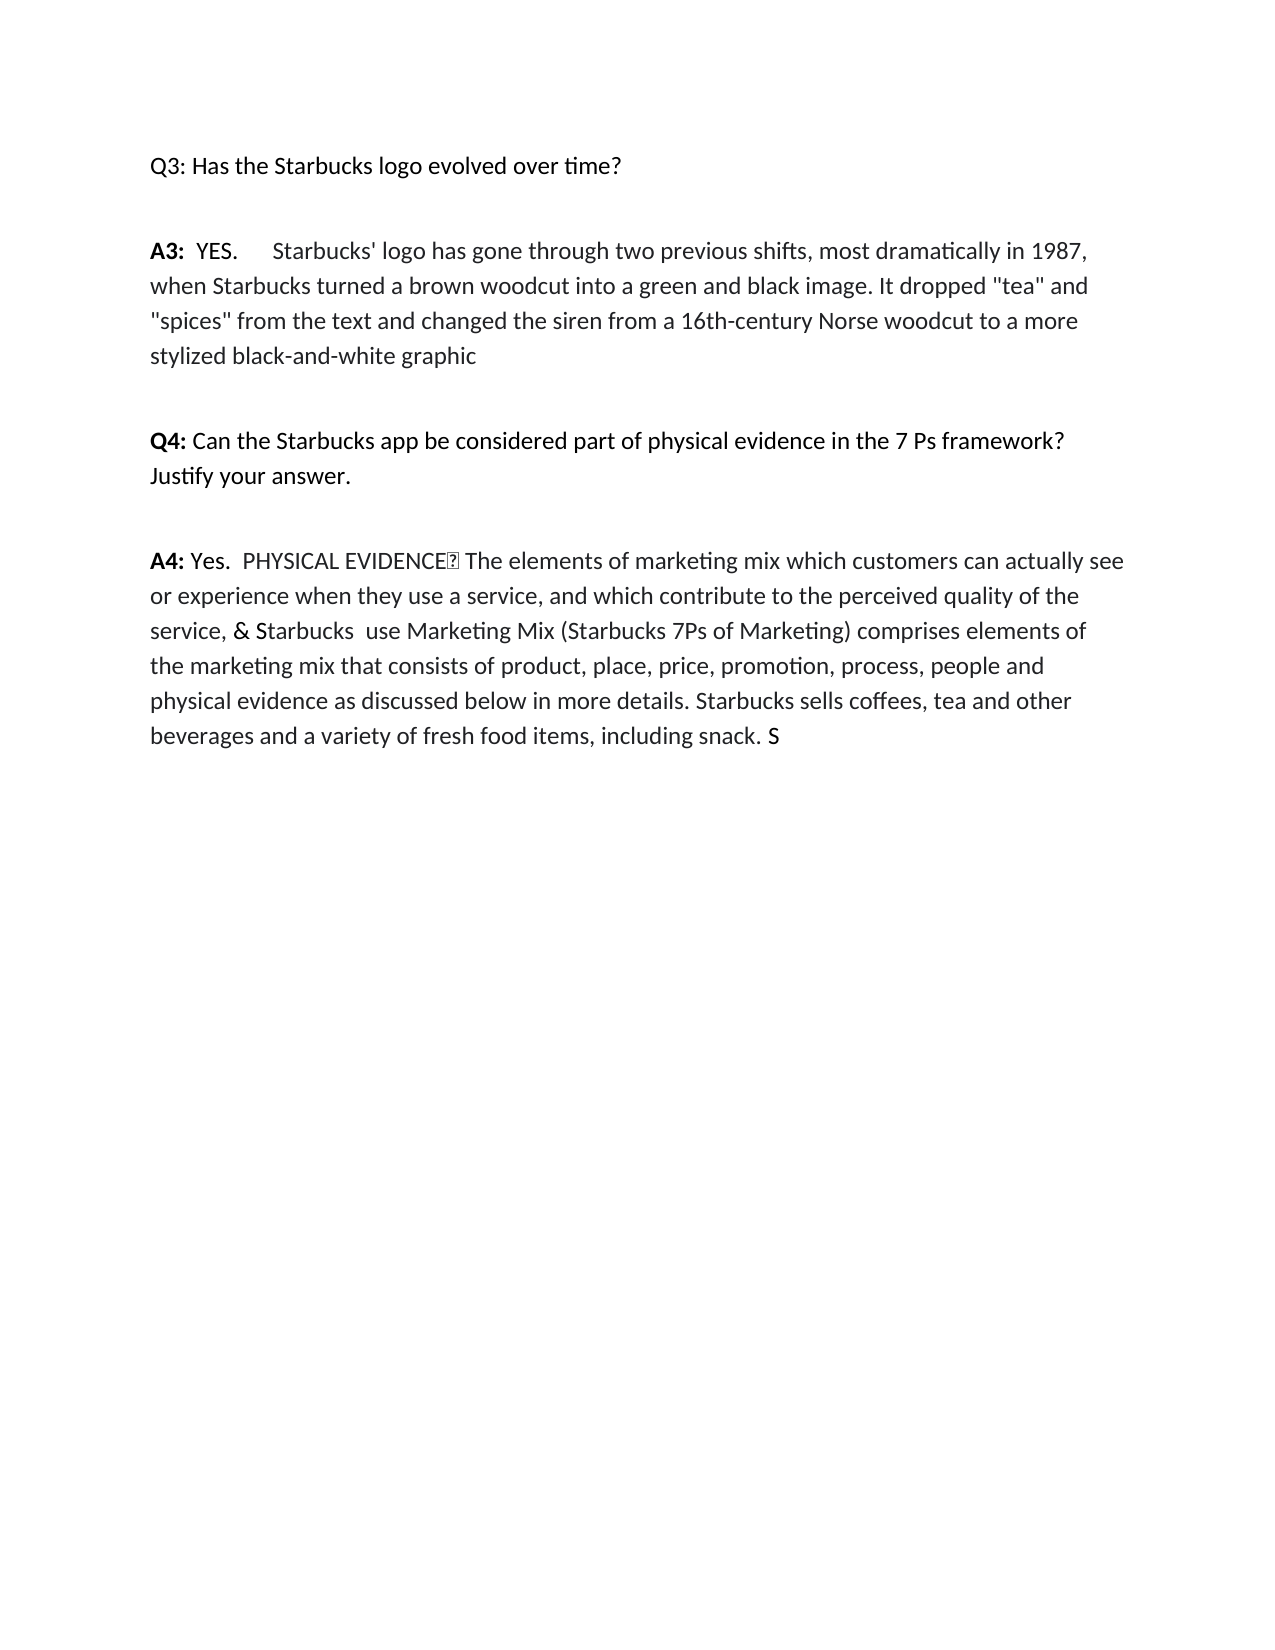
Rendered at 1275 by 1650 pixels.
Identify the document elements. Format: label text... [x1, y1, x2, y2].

text Q3: Has the Starbucks logo evolved over time? [150, 150, 1125, 181]
text A3: YES. Starbucks' logo has gone through two previous shifts, most dramatically in 1987, when Starbucks turned a brown woodcut into a green and black image. It dropped "tea" and "spices" from the text and changed the siren from a 16th-century Norse woodcut to a more stylized black-and-white graphic [150, 235, 1125, 371]
text A4: Yes. PHYSICAL EVIDENCE The elements of marketing mix which customers can actually see or experience when they use a service, and which contribute to the perceived quality of the service, & Starbucks use Marketing Mix (Starbucks 7Ps of Marketing) comprises elements of the marketing mix that consists of product, place, price, promotion, process, people and physical evidence as discussed below in more details. Starbucks sells coffees, tea and other beverages and a variety of fresh food items, including snack. S [150, 545, 1125, 751]
text Q4: Can the Starbucks app be considered part of physical evidence in the 7 Ps framework? Justify your answer. [150, 425, 1125, 491]
